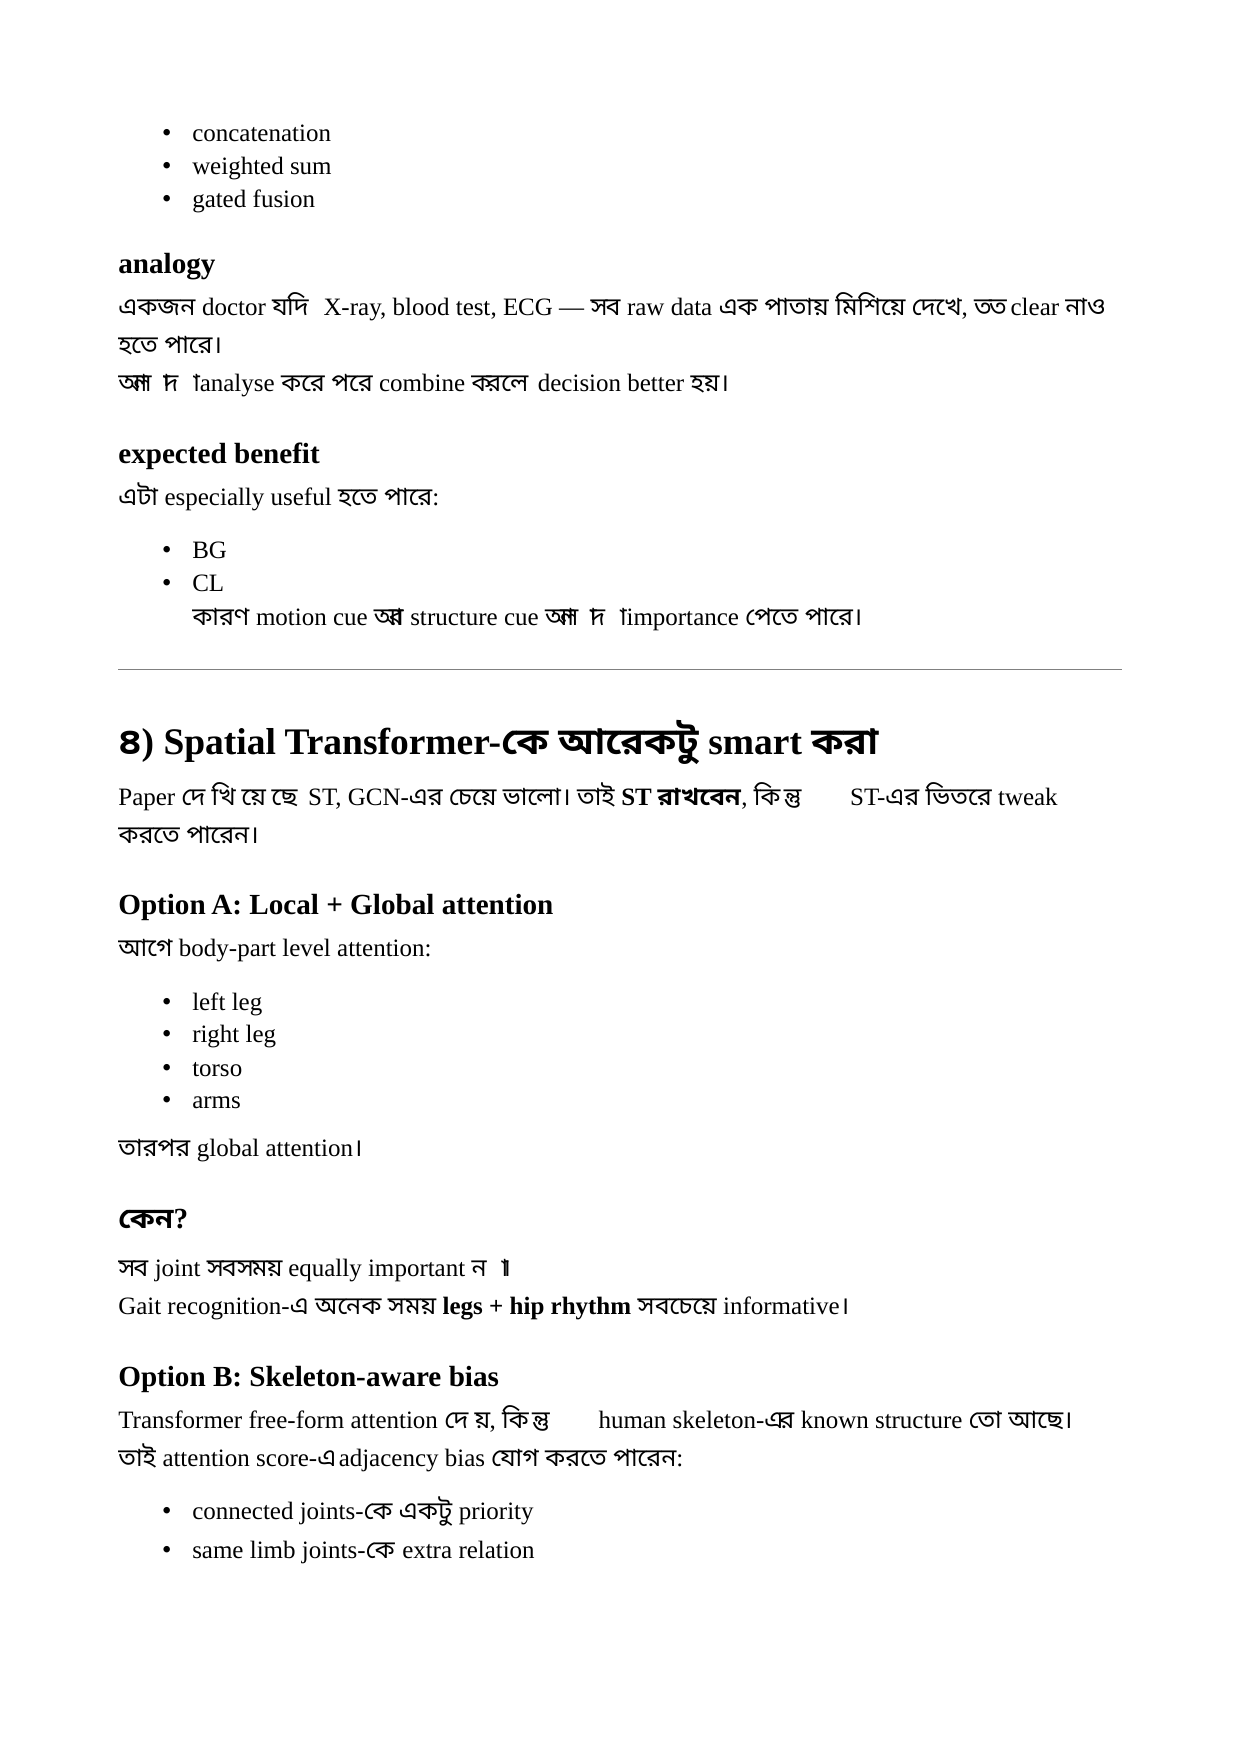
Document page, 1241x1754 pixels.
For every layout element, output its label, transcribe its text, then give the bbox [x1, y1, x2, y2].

list concatenation [162, 118, 1122, 147]
subtitle expected benefit [118, 436, 1122, 469]
list torso [162, 1053, 1122, 1081]
text Paper দেখিয়েছে ST, GCN-এর চেয়ে ভালো। তাই ST রাখবেন, কিন্তু ST-এর ভিতরে tweak করতে পারেন। [118, 782, 1122, 853]
text আগে body-part level attention: [118, 933, 1122, 967]
subtitle Option B: Skeleton-aware bias [118, 1359, 1122, 1392]
text তারপর global attention। [118, 1133, 1122, 1167]
text এটা especially useful হতে পারে: [118, 482, 1122, 515]
text Transformer free-form attention দেয়, কিন্তু human skeleton-এর known structure তো আছে। তাই attention score-এ adjacency bias যোগ করতে পারেন: [118, 1405, 1122, 1477]
subtitle ৪) Spatial Transformer-কে আরেকটু smart করা [118, 720, 1122, 770]
list left leg [162, 987, 1122, 1015]
list BG [162, 535, 1122, 564]
list arms [162, 1086, 1122, 1114]
subtitle কেন? [118, 1201, 1122, 1240]
list same limb joints-কে extra relation [162, 1535, 1122, 1568]
text একজন doctor যদি X-ray, blood test, ECG — সব raw data এক পাতায় মিশিয়ে দেখে, তত clear নাও হতে পারে। আলাদা analyse করে পরে combine করলে decision better হয়। [118, 292, 1122, 402]
subtitle analogy [118, 246, 1122, 280]
list connected joints-কে একটু priority [162, 1496, 1122, 1530]
list right leg [162, 1019, 1122, 1048]
text সব joint সবসময় equally important না। Gait recognition-এ অনেক সময় legs + hip rhythm সবচেয়ে informative। [118, 1253, 1122, 1324]
list weighted sum [162, 151, 1122, 180]
list CL কারণ motion cue আর structure cue আলাদা importance পেতে পারে। [162, 568, 1122, 635]
subtitle Option A: Local + Global attention [118, 887, 1122, 921]
list gated fusion [162, 184, 1122, 213]
